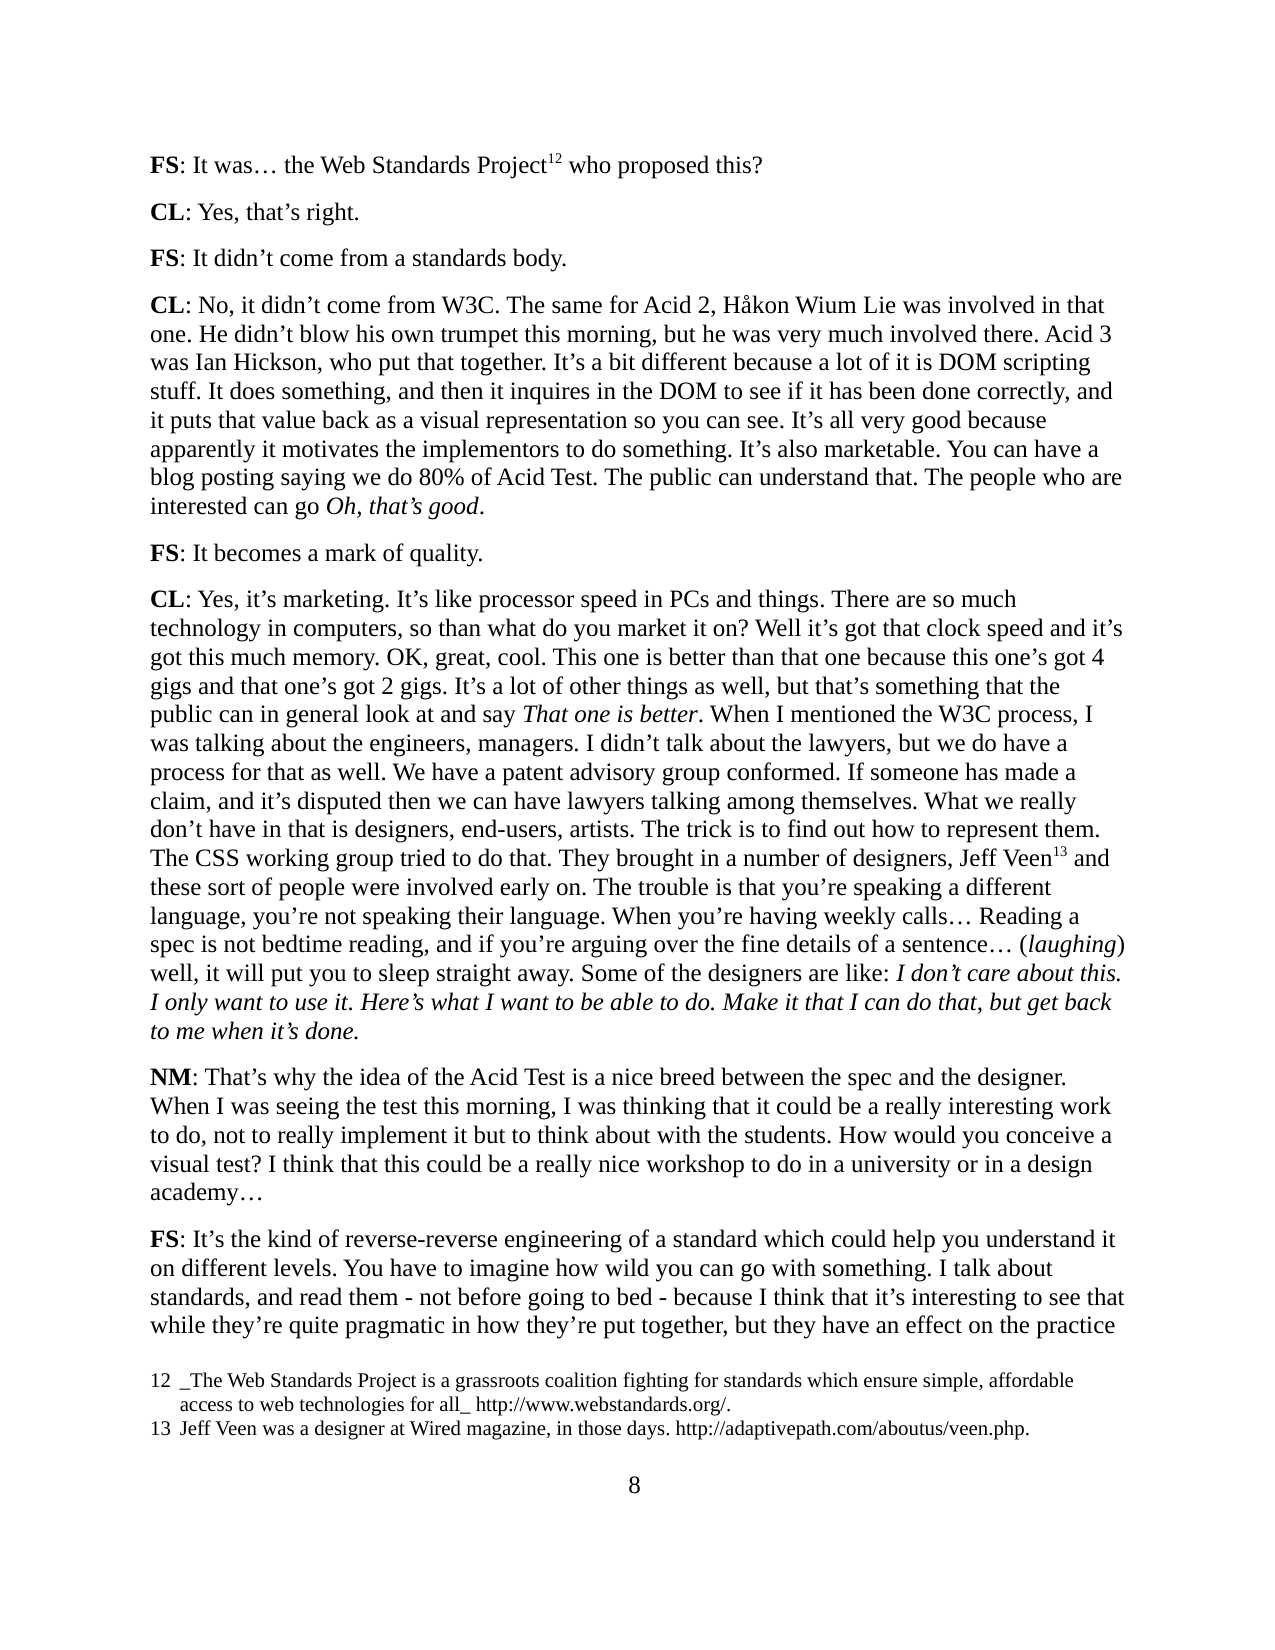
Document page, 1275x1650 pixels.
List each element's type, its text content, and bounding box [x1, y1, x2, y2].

text FS: It’s the kind of reverse-reverse engineering of a standard which could help you understand it on different levels. You have to imagine how wild you can go with something. I talk about standards, and read them - not before going to bed - because I think that it’s interesting to see that while they’re quite pragmatic in how they’re put together, but they have an effect on the practice [150, 1224, 1125, 1339]
text FS: It didn’t come from a standards body. [150, 243, 1125, 272]
text _The Web Standards Project is a grassroots coalition fighting for standards which ensure simple, affordable access to web technologies for all_ http://www.webstandards.org/. [150, 1368, 1125, 1416]
text NM: That’s why the idea of the Acid Test is a nice breed between the spec and the designer. When I was seeing the test this morning, I was thinking that it could be a really interesting work to do, not to really implement it but to think about with the students. How would you conceive a visual test? I think that this could be a really nice workshop to do in a university or in a design academy… [150, 1062, 1125, 1206]
text CL: Yes, it’s marketing. It’s like processor speed in PCs and things. There are so much technology in computers, so than what do you market it on? Well it’s got that clock speed and it’s got this much memory. OK, great, cool. This one is better than that one because this one’s got 4 gigs and that one’s got 2 gigs. It’s a lot of other things as well, but that’s something that the public can in general look at and say That one is better. When I mentioned the W3C process, I was talking about the engineers, managers. I didn’t talk about the lawyers, but we do have a process for that as well. We have a patent advisory group conformed. If someone has made a claim, and it’s disputed then we can have lawyers talking among themselves. What we really don’t have in that is designers, end-users, artists. The trick is to find out how to represent them. The CSS working group tried to do that. They brought in a number of designers, Jeff Veen and these sort of people were involved early on. The trouble is that you’re speaking a different language, you’re not speaking their language. When you’re having weekly calls… Reading a spec is not bedtime reading, and if you’re arguing over the fine details of a sentence… (laughing) well, it will put you to sleep straight away. Some of the designers are like: I don’t care about this. I only want to use it. Here’s what I want to be able to do. Make it that I can do that, but get back to me when it’s done. [150, 584, 1125, 1044]
text CL: No, it didn’t come from W3C. The same for Acid 2, Håkon Wium Lie was involved in that one. He didn’t blow his own trumpet this morning, but he was very much involved there. Acid 3 was Ian Hickson, who put that together. It’s a bit different because a lot of it is DOM scripting stuff. It does something, and then it inquires in the DOM to see if it has been done correctly, and it puts that value back as a visual representation so you can see. It’s all very good because apparently it motivates the implementors to do something. It’s also marketable. You can have a blog posting saying we do 80% of Acid Test. The public can understand that. The people who are interested can go Oh, that’s good. [150, 290, 1125, 520]
text Jeff Veen was a designer at Wired magazine, in those days. http://adaptivepath.com/aboutus/veen.php. [150, 1416, 1125, 1440]
text FS: It was… the Web Standards Project who proposed this? [150, 150, 1125, 179]
text CL: Yes, that’s right. [150, 197, 1125, 225]
text FS: It becomes a mark of quality. [150, 538, 1125, 567]
